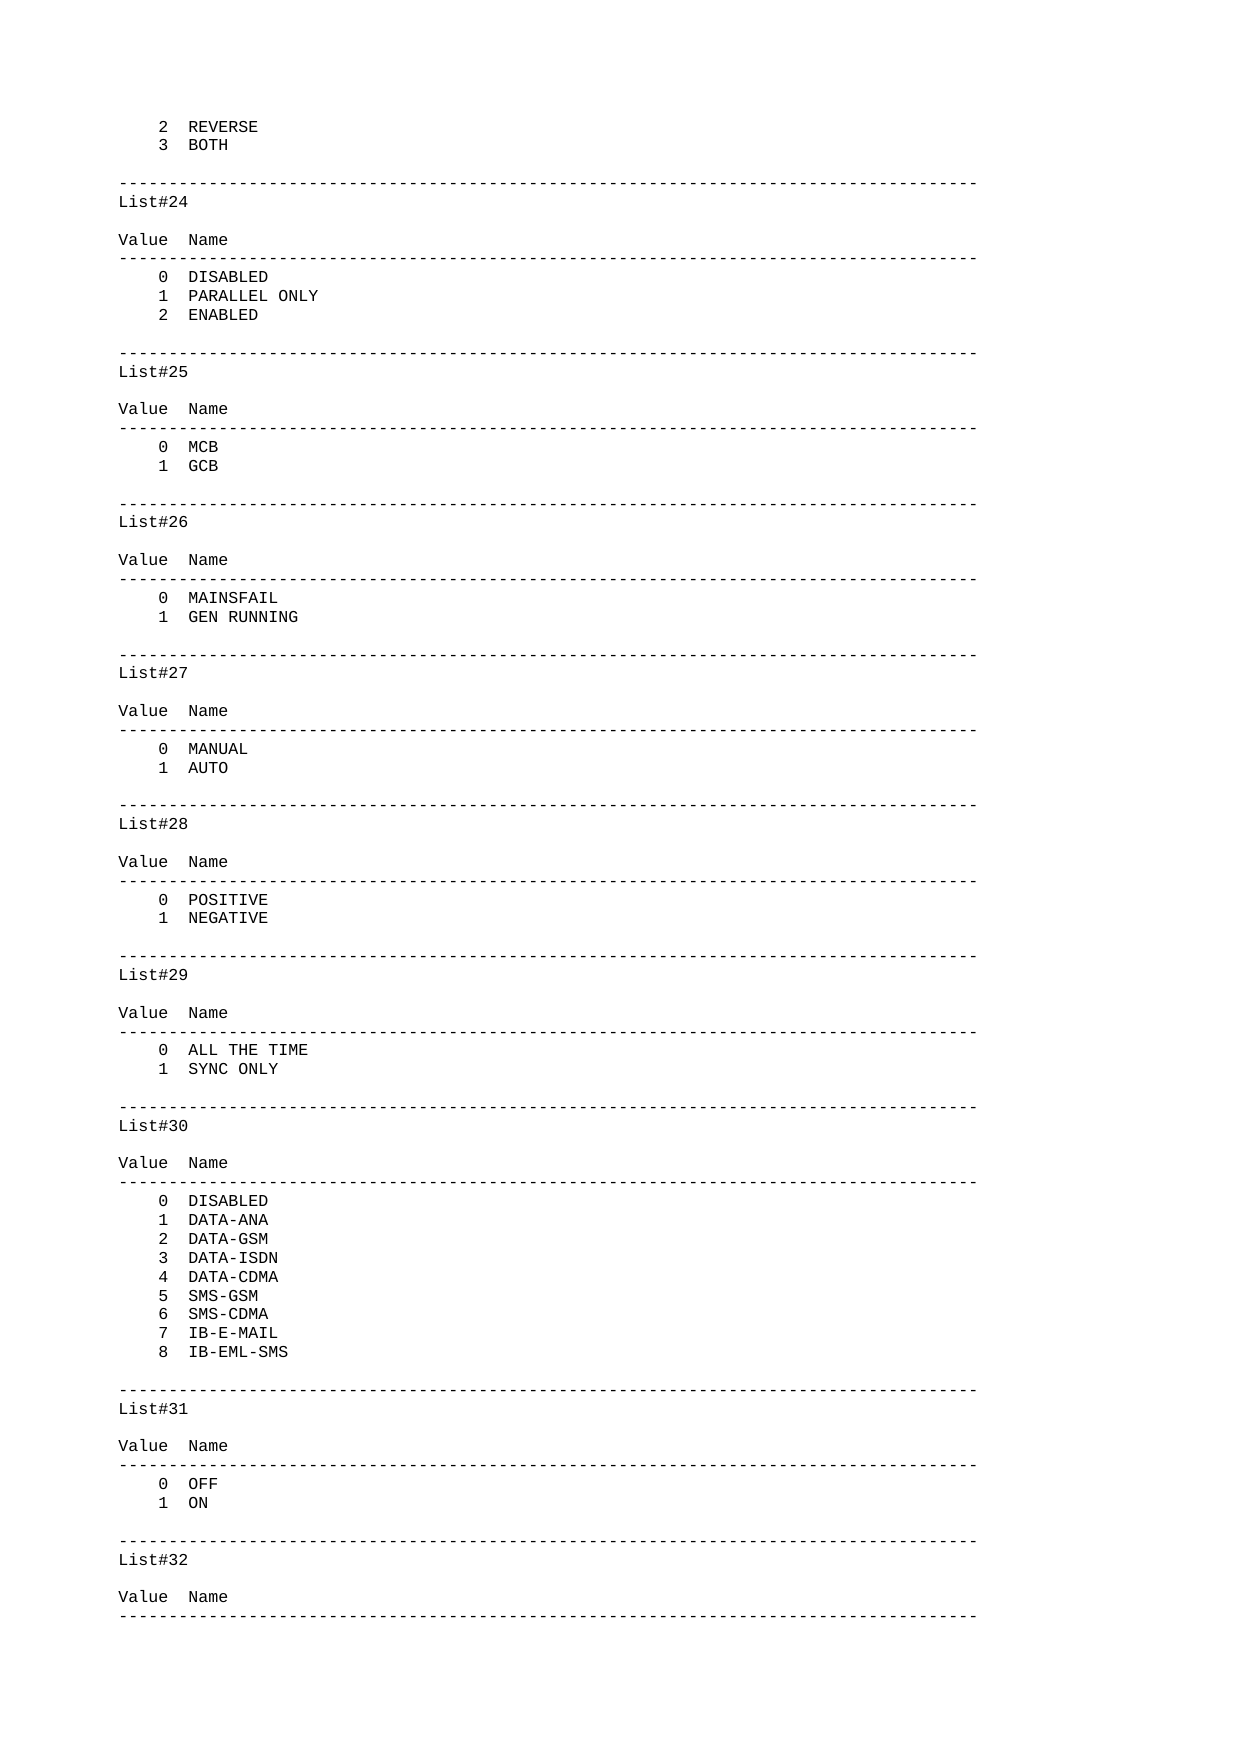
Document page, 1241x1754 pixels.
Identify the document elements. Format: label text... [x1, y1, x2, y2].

text -------------------------------------------------------------------------------------- [118, 872, 1122, 891]
text -------------------------------------------------------------------------------------- [118, 344, 1122, 363]
text 1 ON [118, 1494, 1122, 1513]
text 0 POSITIVE [118, 891, 1122, 910]
text 0 OFF [118, 1476, 1122, 1494]
text 2 ENABLED [118, 307, 1122, 326]
text Value Name [118, 552, 1122, 571]
text -------------------------------------------------------------------------------------- [118, 1457, 1122, 1476]
text -------------------------------------------------------------------------------------- [118, 1023, 1122, 1042]
text 1 GEN RUNNING [118, 608, 1122, 627]
text 4 DATA-CDMA [118, 1268, 1122, 1287]
text 3 DATA-ISDN [118, 1249, 1122, 1268]
text -------------------------------------------------------------------------------------- [118, 571, 1122, 589]
text 0 DISABLED [118, 269, 1122, 288]
text List#25 [118, 363, 1122, 382]
text Value Name [118, 231, 1122, 250]
text -------------------------------------------------------------------------------------- [118, 1098, 1122, 1117]
text -------------------------------------------------------------------------------------- [118, 948, 1122, 967]
text -------------------------------------------------------------------------------------- [118, 420, 1122, 439]
text 1 SYNC ONLY [118, 1061, 1122, 1080]
text List#30 [118, 1117, 1122, 1136]
text 0 MANUAL [118, 740, 1122, 759]
text Value Name [118, 703, 1122, 721]
text 1 NEGATIVE [118, 910, 1122, 929]
text -------------------------------------------------------------------------------------- [118, 175, 1122, 193]
text 2 REVERSE [118, 118, 1122, 137]
text 0 MAINSFAIL [118, 589, 1122, 608]
text Value Name [118, 401, 1122, 420]
text 3 BOTH [118, 137, 1122, 156]
text Value Name [118, 1438, 1122, 1457]
text 5 SMS-GSM [118, 1287, 1122, 1306]
text 0 ALL THE TIME [118, 1042, 1122, 1061]
text 1 GCB [118, 457, 1122, 476]
text List#32 [118, 1551, 1122, 1570]
text List#24 [118, 193, 1122, 212]
text -------------------------------------------------------------------------------------- [118, 721, 1122, 740]
text List#29 [118, 967, 1122, 985]
text -------------------------------------------------------------------------------------- [118, 646, 1122, 665]
text List#28 [118, 816, 1122, 834]
text Value Name [118, 1589, 1122, 1608]
text -------------------------------------------------------------------------------------- [118, 797, 1122, 816]
text -------------------------------------------------------------------------------------- [118, 495, 1122, 514]
text 8 IB-EML-SMS [118, 1344, 1122, 1362]
text List#31 [118, 1400, 1122, 1419]
text 2 DATA-GSM [118, 1231, 1122, 1249]
text 1 PARALLEL ONLY [118, 288, 1122, 307]
text 0 DISABLED [118, 1193, 1122, 1212]
text 7 IB-E-MAIL [118, 1325, 1122, 1344]
text Value Name [118, 1155, 1122, 1174]
text 1 AUTO [118, 759, 1122, 778]
text 0 MCB [118, 439, 1122, 457]
text List#26 [118, 514, 1122, 533]
text Value Name [118, 1004, 1122, 1023]
text List#27 [118, 665, 1122, 684]
text -------------------------------------------------------------------------------------- [118, 250, 1122, 269]
text -------------------------------------------------------------------------------------- [118, 1174, 1122, 1193]
text Value Name [118, 853, 1122, 872]
text -------------------------------------------------------------------------------------- [118, 1532, 1122, 1551]
text 1 DATA-ANA [118, 1212, 1122, 1231]
text -------------------------------------------------------------------------------------- [118, 1608, 1122, 1626]
text -------------------------------------------------------------------------------------- [118, 1381, 1122, 1400]
text 6 SMS-CDMA [118, 1306, 1122, 1325]
